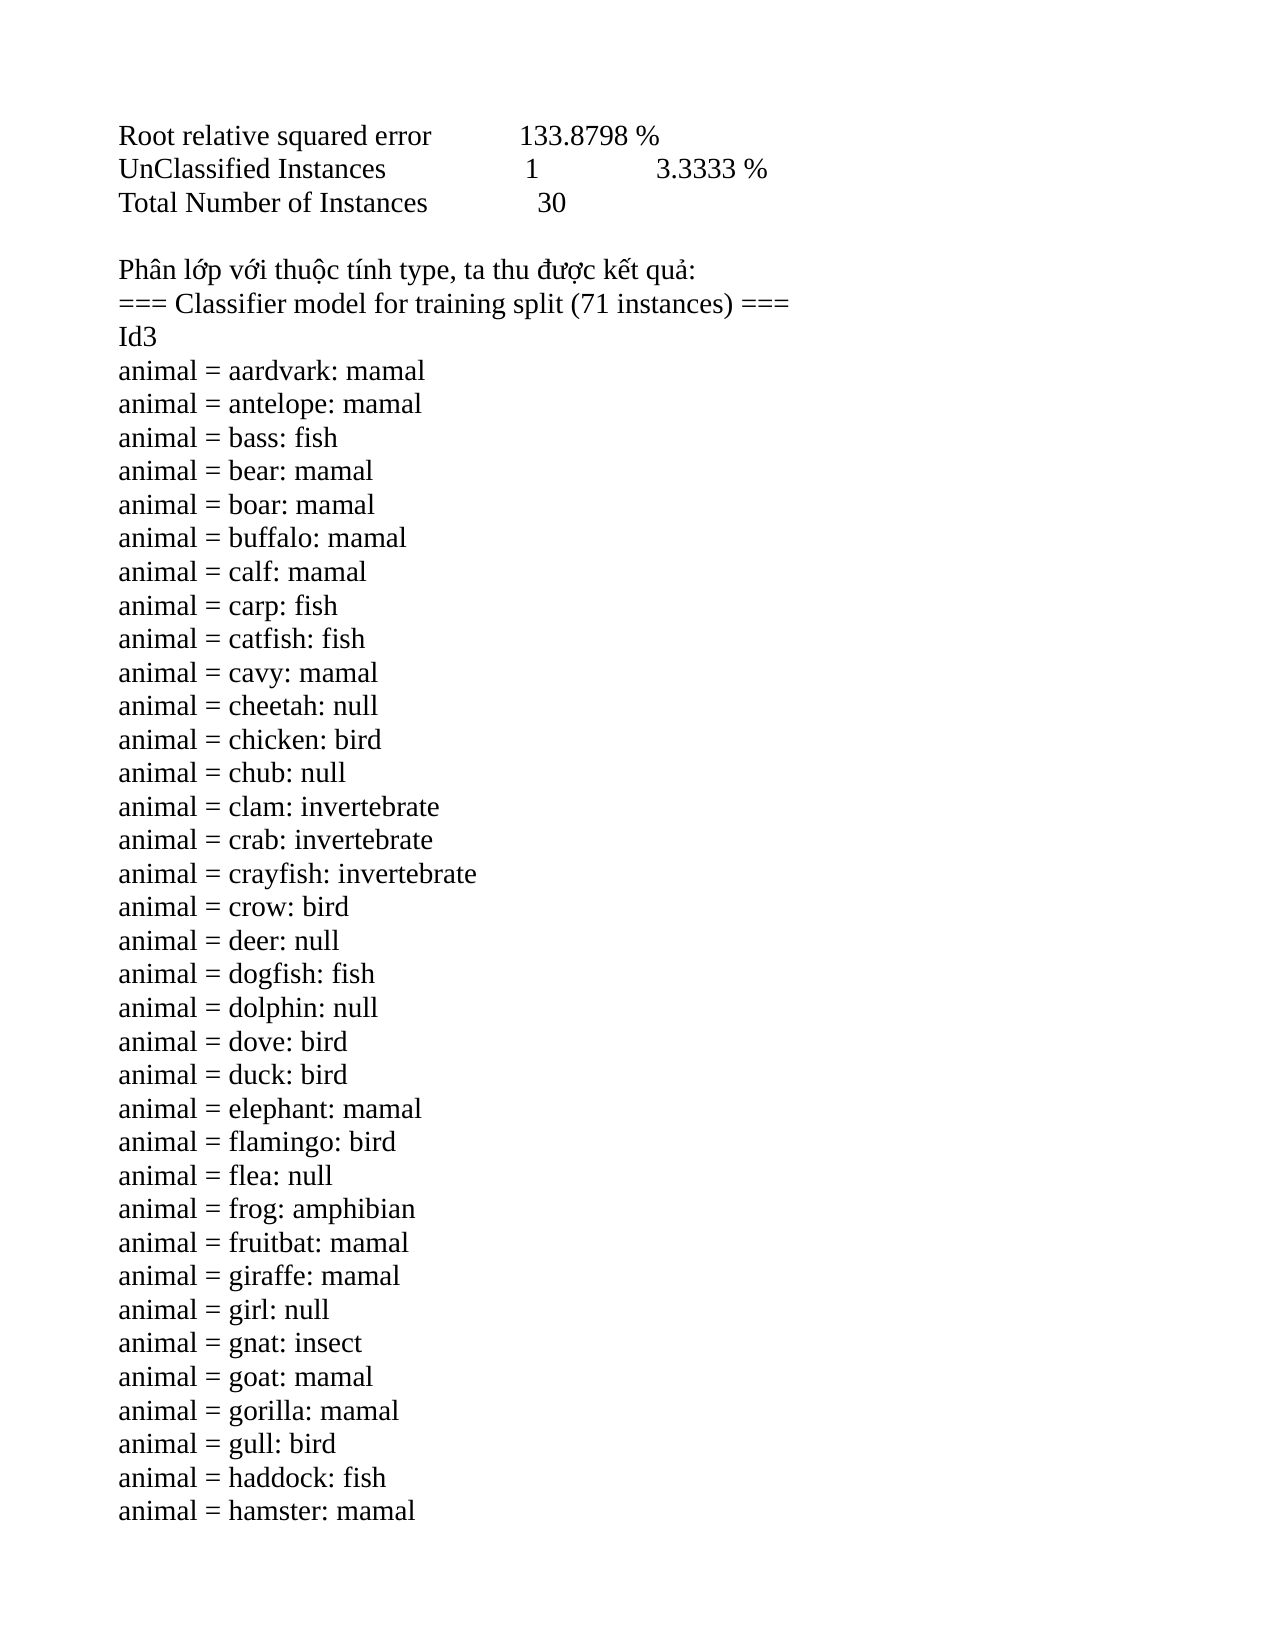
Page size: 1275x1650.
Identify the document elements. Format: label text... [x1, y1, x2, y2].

text animal = girl: null [118, 1292, 1157, 1326]
text animal = aardvark: mamal [118, 353, 1157, 386]
text animal = frog: amphibian [118, 1191, 1157, 1225]
text animal = gnat: insect [118, 1326, 1157, 1359]
text animal = bass: fish [118, 420, 1157, 453]
text animal = flea: null [118, 1158, 1157, 1191]
text animal = hamster: mamal [118, 1493, 1157, 1527]
text animal = deer: null [118, 923, 1157, 957]
text animal = catfish: fish [118, 621, 1157, 655]
text animal = buffalo: mamal [118, 521, 1157, 554]
text animal = bear: mamal [118, 453, 1157, 487]
text animal = crab: invertebrate [118, 822, 1157, 856]
text animal = fruitbat: mamal [118, 1225, 1157, 1258]
text animal = cavy: mamal [118, 655, 1157, 688]
text animal = dogfish: fish [118, 957, 1157, 990]
text animal = crayfish: invertebrate [118, 856, 1157, 889]
text animal = cheetah: null [118, 688, 1157, 722]
text Total Number of Instances 30 [118, 185, 1157, 219]
text Id3 [118, 319, 1157, 353]
text animal = antelope: mamal [118, 386, 1157, 420]
text Root relative squared error 133.8798 % [118, 118, 1157, 152]
text animal = flamingo: bird [118, 1124, 1157, 1158]
text Phân lớp với thuộc tính type, ta thu được kết quả: [118, 252, 1157, 286]
text animal = calf: mamal [118, 554, 1157, 588]
text animal = gull: bird [118, 1426, 1157, 1460]
text animal = dolphin: null [118, 990, 1157, 1024]
text animal = clam: invertebrate [118, 789, 1157, 822]
text animal = carp: fish [118, 588, 1157, 621]
text animal = chub: null [118, 755, 1157, 789]
text animal = haddock: fish [118, 1460, 1157, 1493]
text animal = giraffe: mamal [118, 1258, 1157, 1292]
text animal = goat: mamal [118, 1359, 1157, 1393]
text animal = dove: bird [118, 1024, 1157, 1057]
text animal = elephant: mamal [118, 1091, 1157, 1124]
text animal = duck: bird [118, 1057, 1157, 1091]
text === Classifier model for training split (71 instances) === [118, 286, 1157, 319]
text animal = crow: bird [118, 889, 1157, 923]
text animal = chicken: bird [118, 722, 1157, 755]
text UnClassified Instances 1 3.3333 % [118, 152, 1157, 185]
text animal = boar: mamal [118, 487, 1157, 521]
text animal = gorilla: mamal [118, 1393, 1157, 1426]
